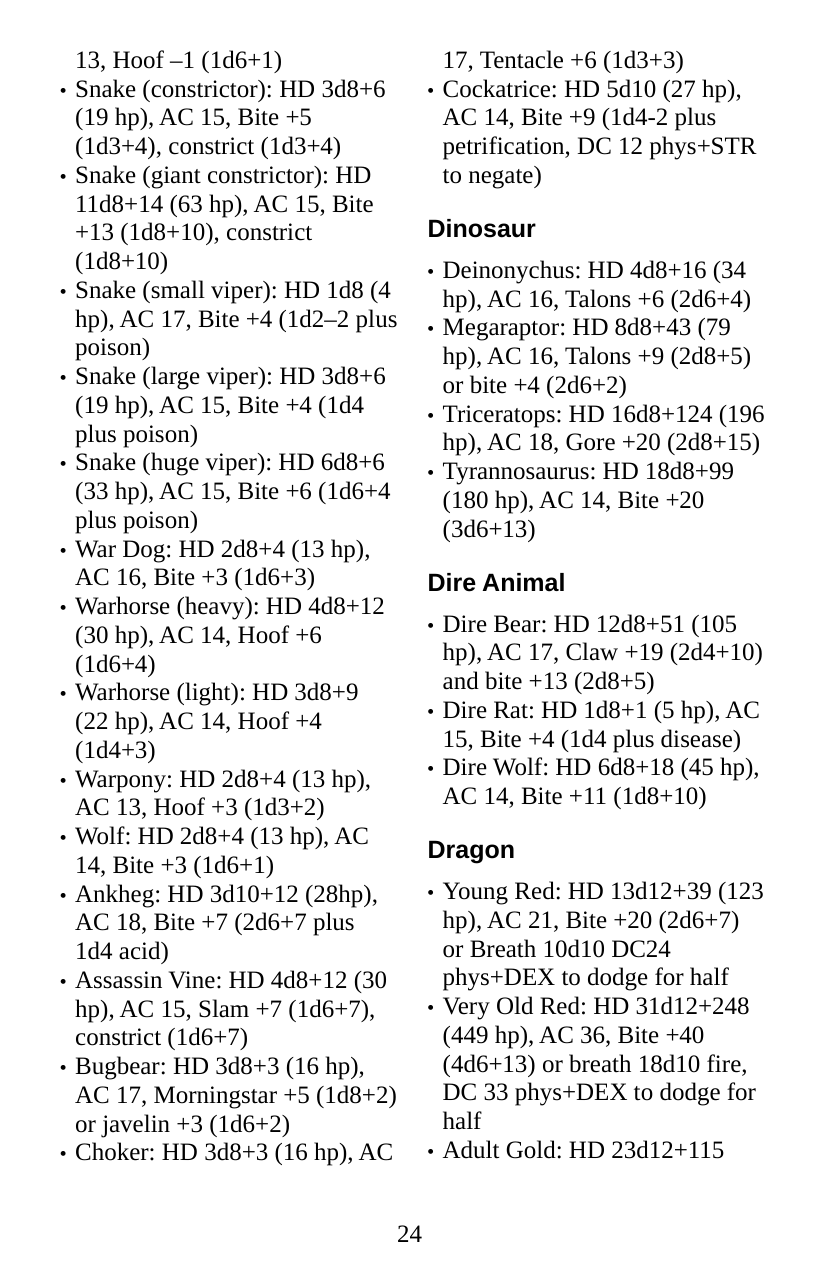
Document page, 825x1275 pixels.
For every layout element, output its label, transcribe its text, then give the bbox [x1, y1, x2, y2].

list Deinonychus: HD 4d8+16 (34 hp), AC 16, Talons +6 (2d6+4) [427, 255, 765, 312]
subtitle Dragon [427, 835, 765, 864]
list Warpony: HD 2d8+4 (13 hp), AC 13, Hoof +3 (1d3+2) [60, 764, 397, 821]
list Dire Rat: HD 1d8+1 (5 hp), AC 15, Bite +4 (1d4 plus disease) [427, 695, 765, 752]
subtitle Dinosaur [427, 214, 765, 242]
list Very Old Red: HD 31d12+248 (449 hp), AC 36, Bite +40 (4d6+13) or breath 18d10 fire, DC 33 phys+DEX to dodge for half [427, 991, 765, 1135]
list Warhorse (heavy): HD 4d8+12 (30 hp), AC 14, Hoof +6 (1d6+4) [60, 591, 397, 677]
list Cockatrice: HD 5d10 (27 hp), AC 14, Bite +9 (1d4-2 plus petrification, DC 12 phys+STR to negate) [427, 74, 765, 189]
list Dire Wolf: HD 6d8+18 (45 hp), AC 14, Bite +11 (1d8+10) [427, 752, 765, 810]
list Wolf: HD 2d8+4 (13 hp), AC 14, Bite +3 (1d6+1) [60, 821, 397, 879]
list Snake (constrictor): HD 3d8+6 (19 hp), AC 15, Bite +5 (1d3+4), constrict (1d3+4) [60, 74, 397, 160]
list Choker: HD 3d8+3 (16 hp), AC [60, 1137, 397, 1166]
list Triceratops: HD 16d8+124 (196 hp), AC 18, Gore +20 (2d8+15) [427, 399, 765, 456]
list Ankheg: HD 3d10+12 (28hp), AC 18, Bite +7 (2d6+7 plus 1d4 acid) [60, 879, 397, 965]
list Assassin Vine: HD 4d8+12 (30 hp), AC 15, Slam +7 (1d6+7), constrict (1d6+7) [60, 965, 397, 1051]
list Warhorse (light): HD 3d8+9 (22 hp), AC 14, Hoof +4 (1d4+3) [60, 677, 397, 764]
list Bugbear: HD 3d8+3 (16 hp), AC 17, Morningstar +5 (1d8+2) or javelin +3 (1d6+2) [60, 1051, 397, 1137]
list Snake (huge viper): HD 6d8+6 (33 hp), AC 15, Bite +6 (1d6+4 plus poison) [60, 447, 397, 534]
list Snake (giant constrictor): HD 11d8+14 (63 hp), AC 15, Bite +13 (1d8+10), constrict (1d8+10) [60, 160, 397, 275]
subtitle Dire Animal [427, 567, 765, 596]
list Dire Bear: HD 12d8+51 (105 hp), AC 17, Claw +19 (2d4+10) and bite +13 (2d8+5) [427, 609, 765, 695]
list War Dog: HD 2d8+4 (13 hp), AC 16, Bite +3 (1d6+3) [60, 534, 397, 591]
list 13, Hoof –1 (1d6+1) [60, 45, 397, 74]
list Megaraptor: HD 8d8+43 (79 hp), AC 16, Talons +9 (2d8+5) or bite +4 (2d6+2) [427, 312, 765, 399]
list 17, Tentacle +6 (1d3+3) [427, 45, 765, 74]
list Young Red: HD 13d12+39 (123 hp), AC 21, Bite +20 (2d6+7) or Breath 10d10 DC24 phys+DEX to dodge for half [427, 876, 765, 991]
list Adult Gold: HD 23d12+115 [427, 1135, 765, 1164]
list Snake (small viper): HD 1d8 (4 hp), AC 17, Bite +4 (1d2–2 plus poison) [60, 275, 397, 361]
list Tyrannosaurus: HD 18d8+99 (180 hp), AC 14, Bite +20 (3d6+13) [427, 456, 765, 542]
list Snake (large viper): HD 3d8+6 (19 hp), AC 15, Bite +4 (1d4 plus poison) [60, 361, 397, 447]
